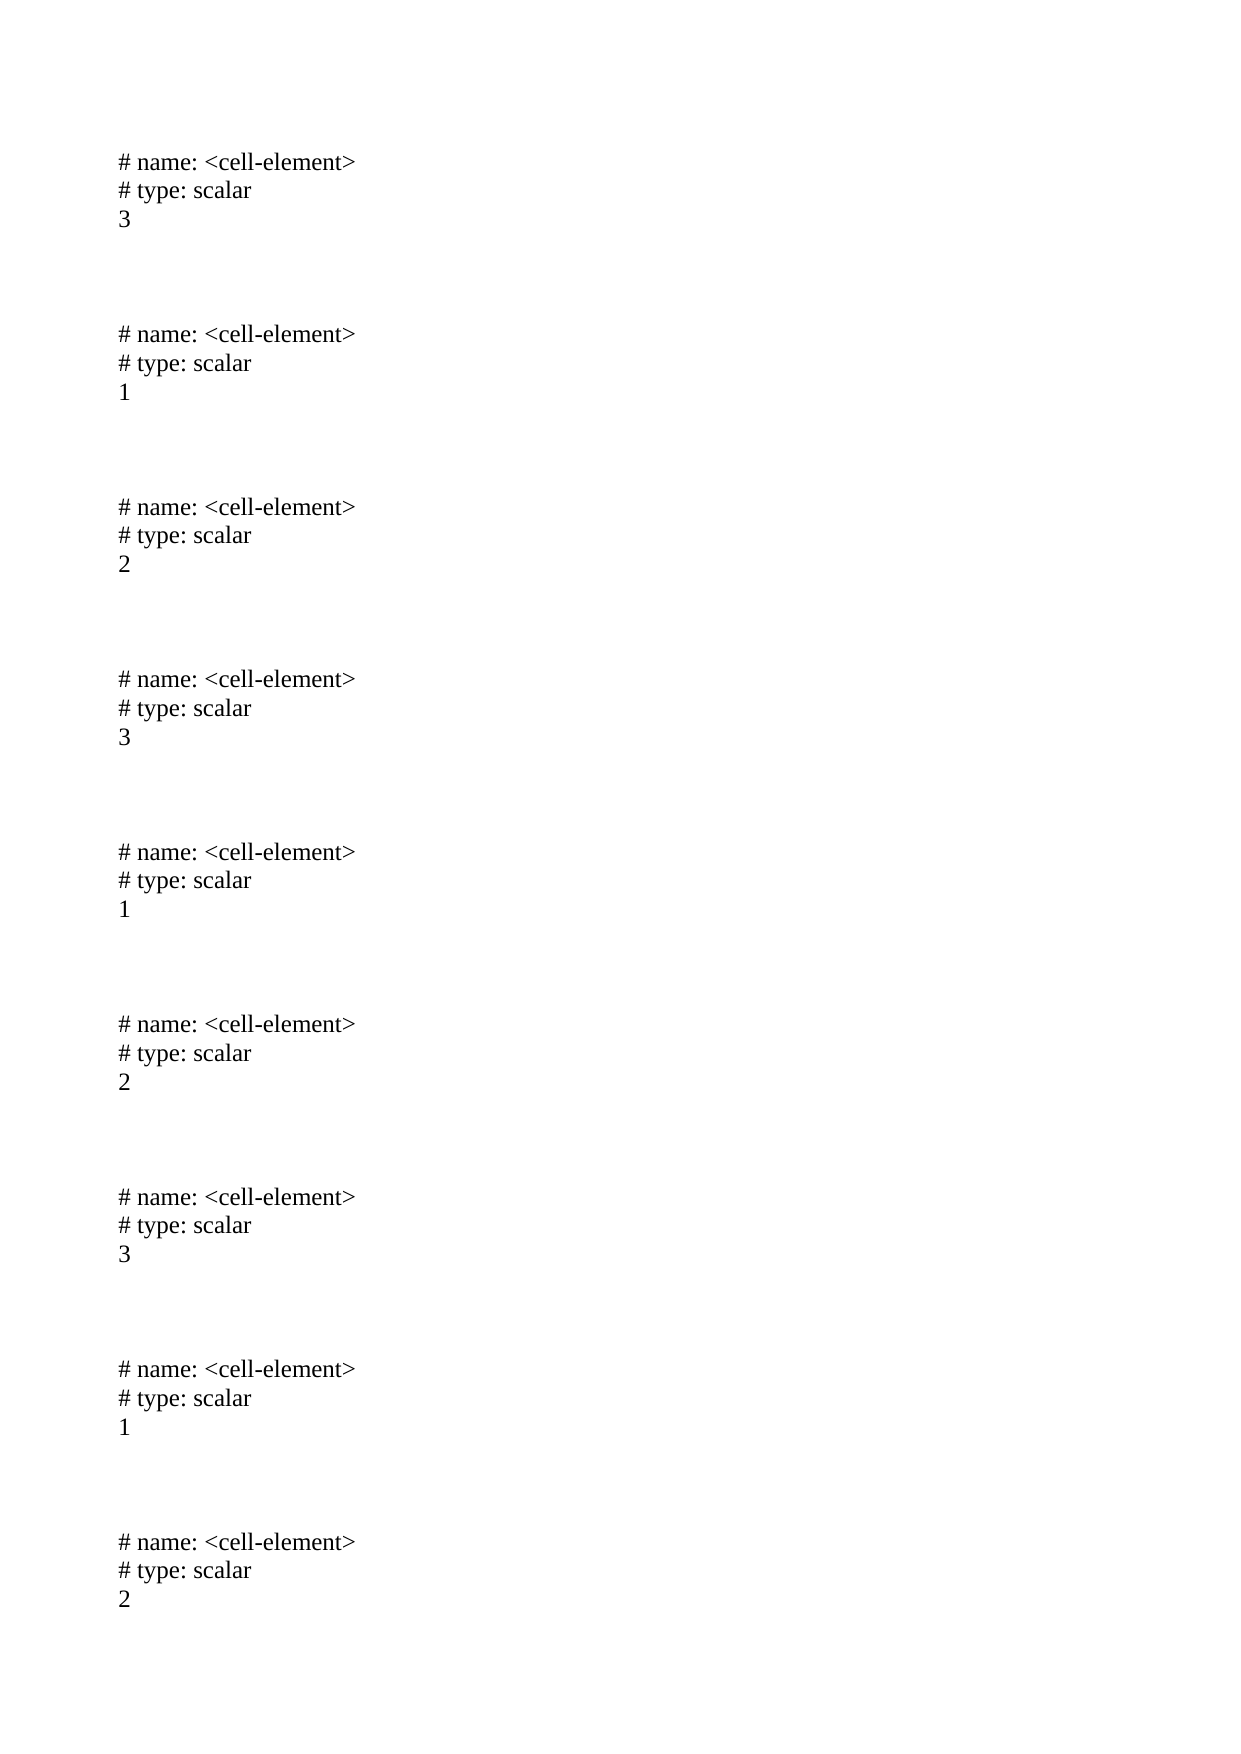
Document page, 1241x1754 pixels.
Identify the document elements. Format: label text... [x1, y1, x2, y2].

text 1 [118, 1412, 1122, 1441]
text 3 [118, 1239, 1122, 1268]
text 3 [118, 204, 1122, 233]
text 1 [118, 894, 1122, 923]
text # type: scalar [118, 348, 1122, 377]
text # name: <cell-element> [118, 1009, 1122, 1038]
text # type: scalar [118, 1383, 1122, 1412]
text 2 [118, 1067, 1122, 1096]
text # name: <cell-element> [118, 492, 1122, 521]
text 2 [118, 549, 1122, 578]
text # name: <cell-element> [118, 664, 1122, 693]
text 1 [118, 377, 1122, 406]
text # name: <cell-element> [118, 319, 1122, 348]
text # type: scalar [118, 693, 1122, 722]
text # name: <cell-element> [118, 1182, 1122, 1211]
text # name: <cell-element> [118, 837, 1122, 866]
text # type: scalar [118, 176, 1122, 204]
text # type: scalar [118, 1038, 1122, 1067]
text # name: <cell-element> [118, 1354, 1122, 1383]
text # type: scalar [118, 1556, 1122, 1584]
text # name: <cell-element> [118, 1527, 1122, 1556]
text # type: scalar [118, 521, 1122, 549]
text # type: scalar [118, 1211, 1122, 1239]
text # name: <cell-element> [118, 147, 1122, 176]
text 2 [118, 1584, 1122, 1613]
text # type: scalar [118, 866, 1122, 894]
text 3 [118, 722, 1122, 751]
